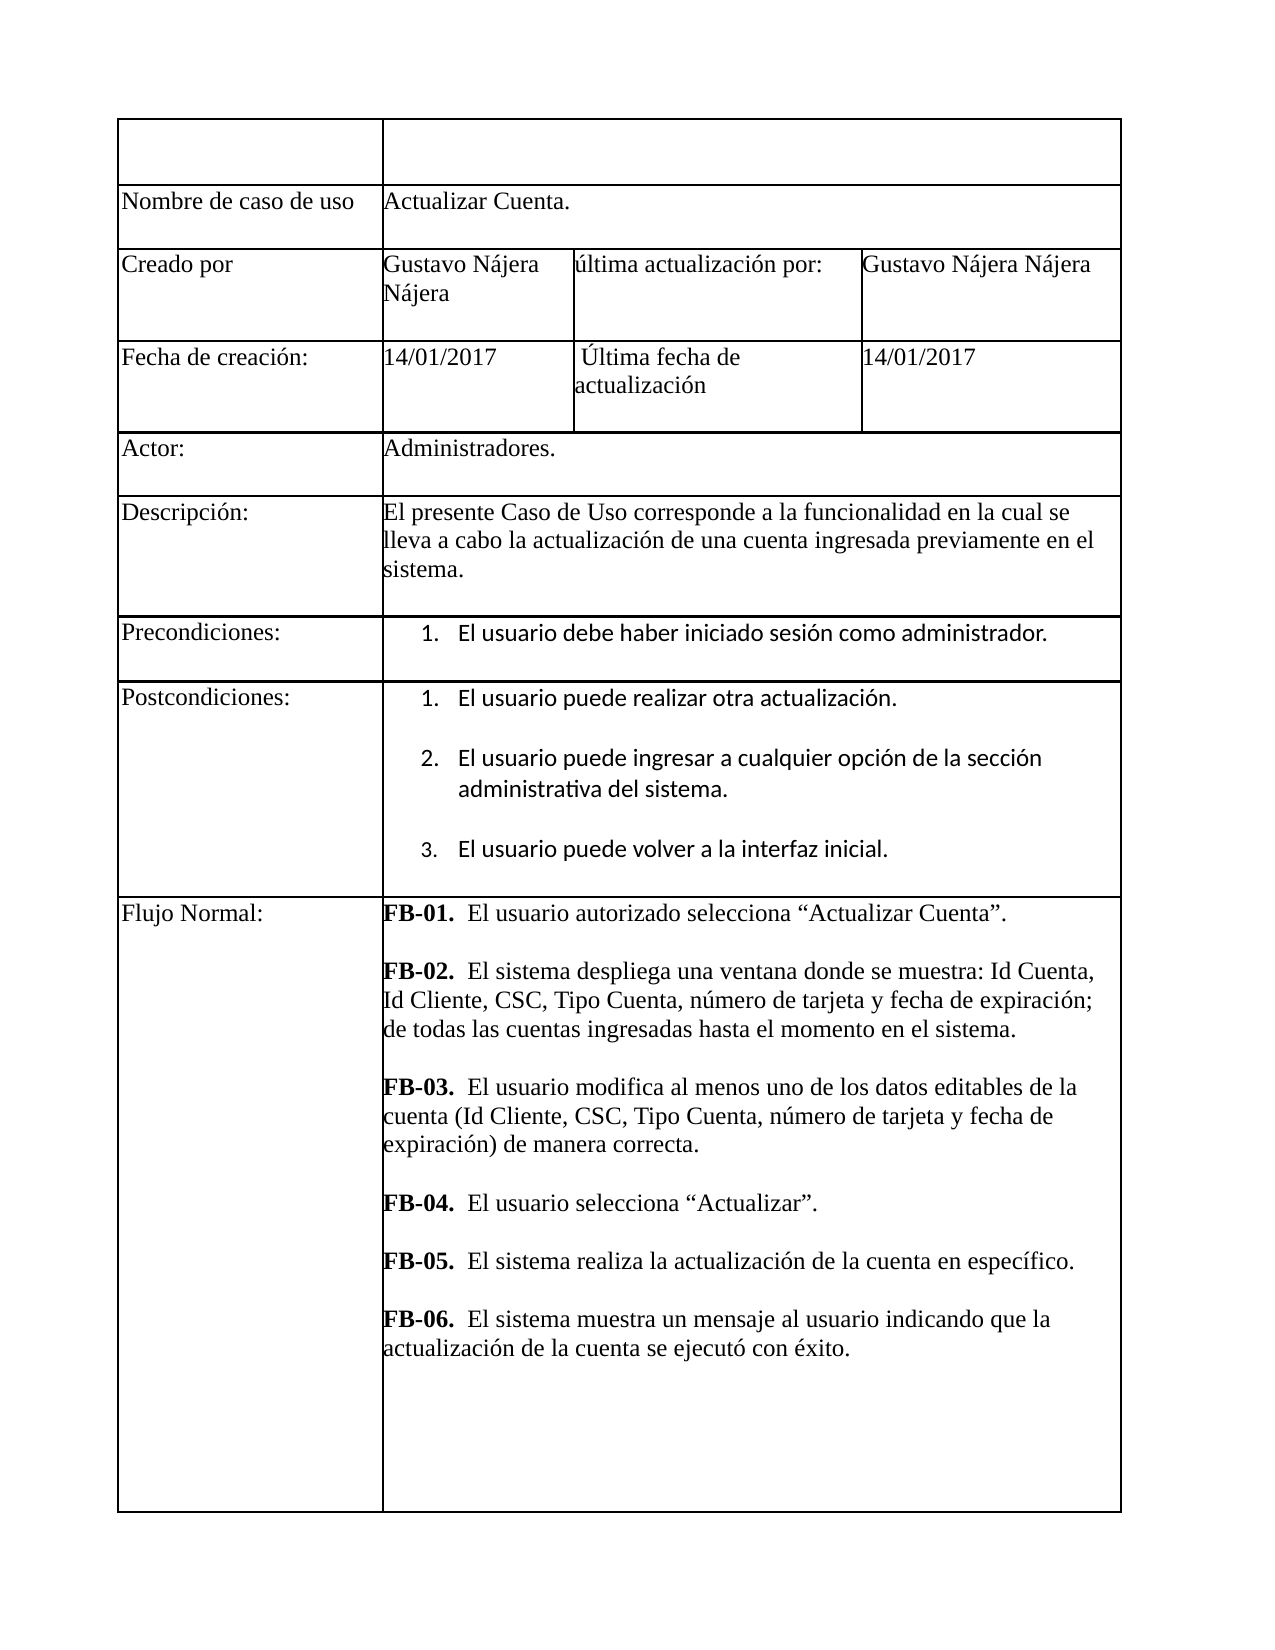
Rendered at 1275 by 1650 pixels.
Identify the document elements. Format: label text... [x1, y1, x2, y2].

table_header [384, 120, 1120, 184]
table_cell Nombre de caso de uso [119, 186, 382, 247]
table_cell FB-01. El usuario autorizado selecciona “Actualizar Cuenta”. FB-02. El sistema despliega una ventana donde se muestra: Id Cuenta, Id Cliente, CSC, Tipo Cuenta, número de tarjeta y fecha de expiración; de todas las cuentas ingresadas hasta el momento en el sistema. FB-03. El usuario modifica al menos uno de los datos editables de la cuenta (Id Cliente, CSC, Tipo Cuenta, número de tarjeta y fecha de expiración) de manera correcta. FB-04. El usuario selecciona “Actualizar”. FB-05. El sistema realiza la actualización de la cuenta en específico. FB-06. El sistema muestra un mensaje al usuario indicando que la actualización de la cuenta se ejecutó con éxito. [384, 898, 1120, 1511]
table_cell Gustavo Nájera Nájera [384, 250, 573, 339]
table_cell Descripción: [119, 497, 382, 615]
table_cell Precondiciones: [119, 618, 382, 680]
table_cell Fecha de creación: [119, 342, 382, 431]
table_cell 14/01/2017 [384, 342, 573, 431]
table_cell Administradores. [384, 434, 1120, 495]
table_cell Flujo Normal: [119, 898, 382, 1511]
table_cell El presente Caso de Uso corresponde a la funcionalidad en la cual se lleva a cabo la actualización de una cuenta ingresada previamente en el sistema. [384, 497, 1120, 615]
table_cell Actor: [119, 434, 382, 495]
table_cell última actualización por: [575, 250, 861, 339]
table_cell Última fecha de actualización [575, 342, 861, 431]
table_cell El usuario puede realizar otra actualización. El usuario puede ingresar a cualquier opción de la sección administrativa del sistema. El usuario puede volver a la interfaz inicial. [384, 683, 1120, 896]
table_cell El usuario debe haber iniciado sesión como administrador. [384, 618, 1120, 680]
table_header [119, 120, 382, 184]
table_cell 14/01/2017 [863, 342, 1120, 431]
table_cell Postcondiciones: [119, 683, 382, 896]
table_cell Gustavo Nájera Nájera [863, 250, 1120, 339]
table_cell Creado por [119, 250, 382, 339]
table_cell Actualizar Cuenta. [384, 186, 1120, 247]
